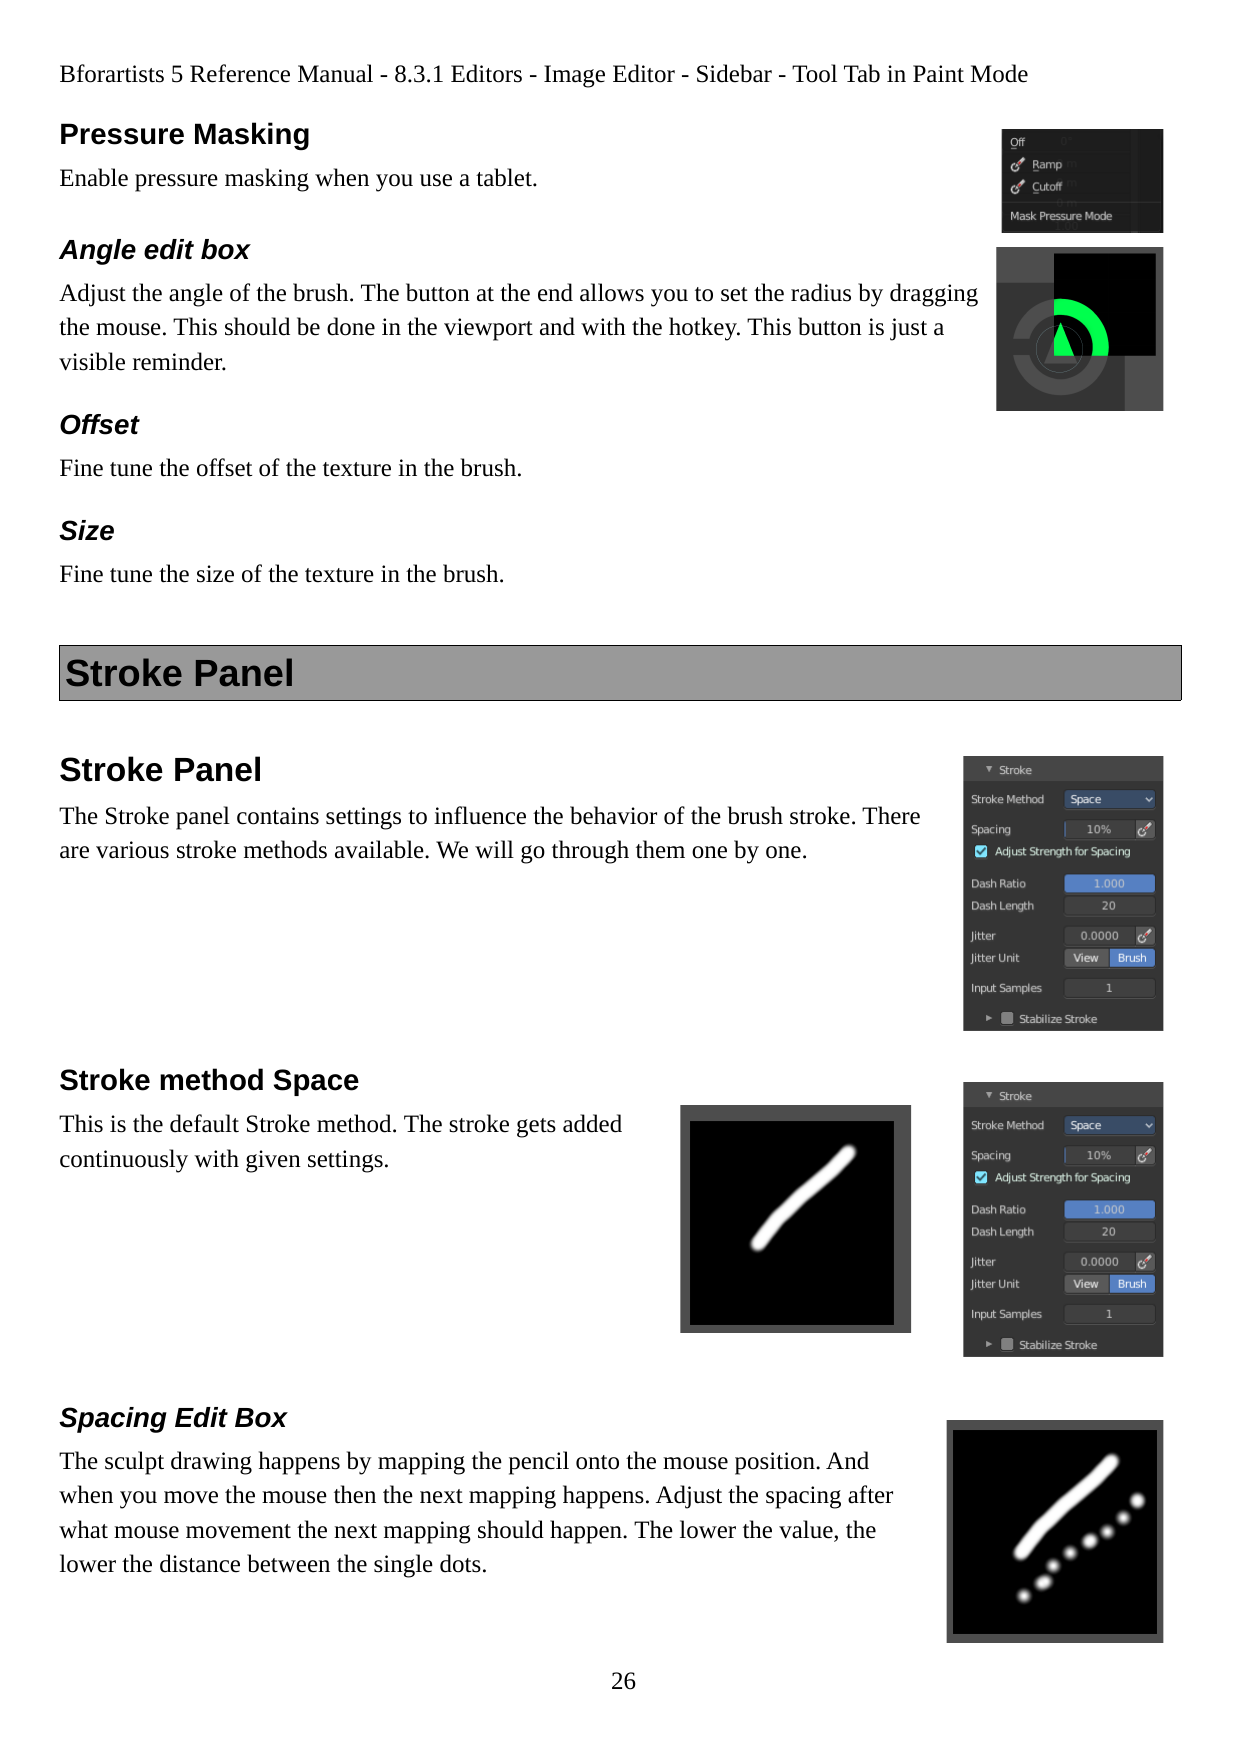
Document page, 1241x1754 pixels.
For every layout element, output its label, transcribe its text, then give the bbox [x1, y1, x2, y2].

subtitle Angle edit box [59, 233, 1181, 265]
text This is the default Stroke method. The stroke gets added continuously with given settings. [59, 1109, 680, 1173]
text Enable pressure masking when you use a tablet. [59, 163, 1001, 192]
text The Stroke panel contains settings to influence the behavior of the brush stroke. There are various stroke methods available. We will go through them one by one. [59, 801, 963, 864]
subtitle Spacing Edit Box [59, 1402, 1181, 1434]
subtitle Size [59, 514, 1181, 546]
picture [1001, 129, 1164, 233]
picture [680, 1105, 912, 1333]
text The sculpt drawing happens by mapping the pencil onto the mouse position. And when you move the mouse then the next mapping happens. Adjust the spacing after what mouse movement the next mapping should happen. The lower the value, the lower the distance between the single dots. [59, 1446, 946, 1578]
picture [963, 756, 1164, 1031]
picture [996, 247, 1164, 411]
subtitle Pressure Masking [59, 117, 1181, 151]
subtitle Stroke method Space [59, 1063, 1181, 1097]
picture [963, 1082, 1164, 1357]
text [912, 1109, 963, 1173]
text Adjust the angle of the brush. The button at the end allows you to set the radius by dragging the mouse. This should be done in the viewport and with the hotkey. This button is just a visible reminder. [59, 278, 996, 376]
subtitle Stroke Panel [59, 750, 1181, 788]
text Fine tune the offset of the texture in the brush. [59, 453, 1181, 482]
picture [946, 1420, 1164, 1643]
table_header Stroke Panel [60, 646, 1181, 700]
subtitle Offset [59, 408, 1181, 440]
text Fine tune the size of the texture in the brush. [59, 559, 1181, 587]
